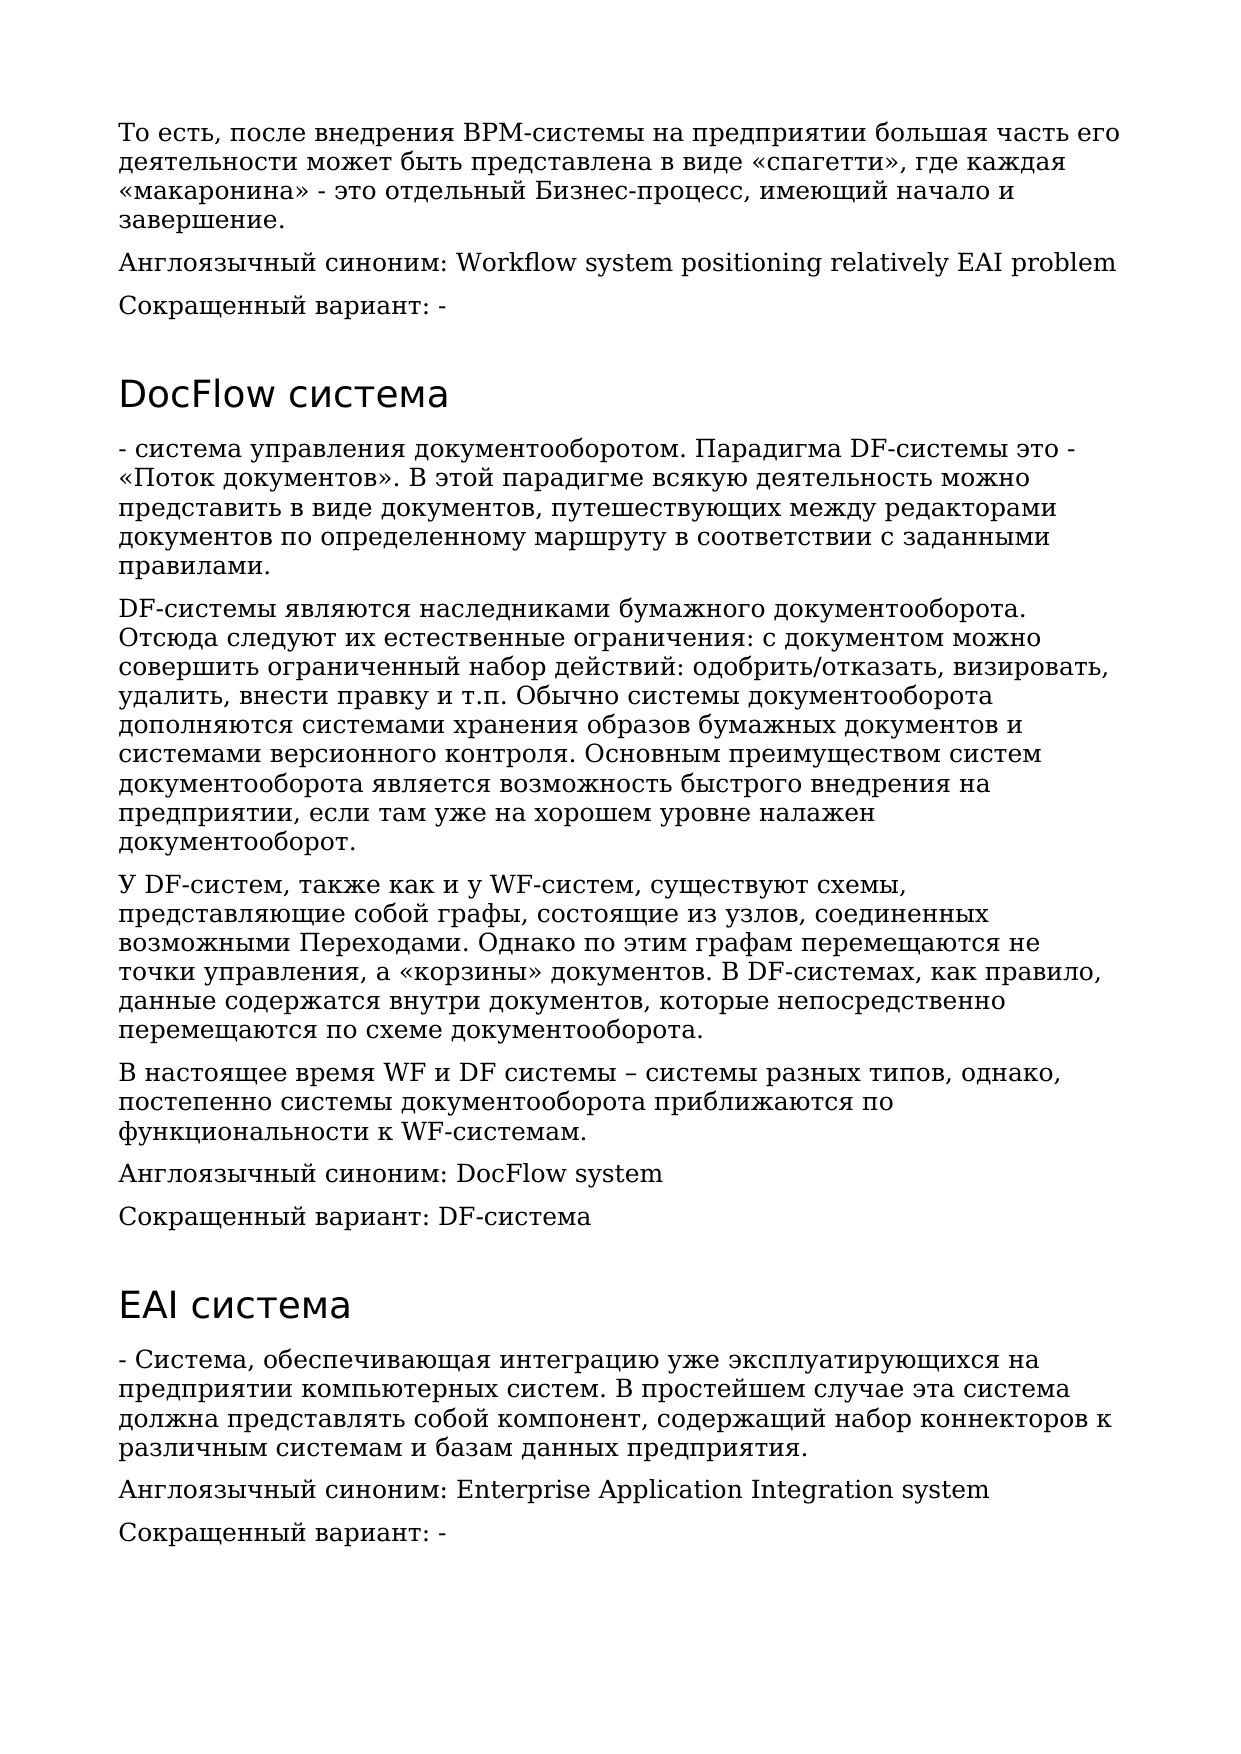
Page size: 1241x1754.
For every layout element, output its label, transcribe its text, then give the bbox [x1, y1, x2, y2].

text Сокращенный вариант: - [118, 291, 1122, 320]
text Сокращенный вариант: DF-система [118, 1202, 1122, 1231]
text - система управления документооборотом. Парадигма DF-системы это - «Поток документов». В этой парадигме всякую деятельность можно представить в виде документов, путешествующих между редакторами документов по определенному маршруту в соответствии с заданными правилами. [118, 434, 1122, 580]
text Англоязычный синоним: Workflow system positioning relatively EAI problem [118, 248, 1122, 277]
text В настоящее время WF и DF системы – системы разных типов, однако, постепенно системы документооборота приближаются по функциональности к WF-системам. [118, 1058, 1122, 1146]
text Англоязычный синоним: DocFlow system [118, 1159, 1122, 1188]
text Англоязычный синоним: Enterprise Application Integration system [118, 1476, 1122, 1505]
text Сокращенный вариант: - [118, 1518, 1122, 1547]
text То есть, после внедрения BPM-системы на предприятии большая часть его деятельности может быть представлена в виде «спагетти», где каждая «макаронина» - это отдельный Бизнес-процесс, имеющий начало и завершение. [118, 118, 1122, 235]
text У DF-систем, также как и у WF-систем, существуют схемы, представляющие собой графы, состоящие из узлов, соединенных возможными Переходами. Однако по этим графам перемещаются не точки управления, а «корзины» документов. В DF-системах, как правило, данные содержатся внутри документов, которые непосредственно перемещаются по схеме документооборота. [118, 870, 1122, 1045]
text - Система, обеспечивающая интеграцию уже эксплуатирующихся на предприятии компьютерных систем. В простейшем случае эта система должна представлять собой компонент, содержащий набор коннекторов к различным системам и базам данных предприятия. [118, 1345, 1122, 1462]
subtitle DocFlow система [118, 373, 1122, 416]
text DF-системы являются наследниками бумажного документооборота. Отсюда следуют их естественные ограничения: с документом можно совершить ограниченный набор действий: одобрить/отказать, визировать, удалить, внести правку и т.п. Обычно системы документооборота дополняются системами хранения образов бумажных документов и системами версионного контроля. Основным преимуществом систем документооборота является возможность быстрого внедрения на предприятии, если там уже на хорошем уровне налажен документооборот. [118, 594, 1122, 856]
subtitle EAI система [118, 1284, 1122, 1327]
